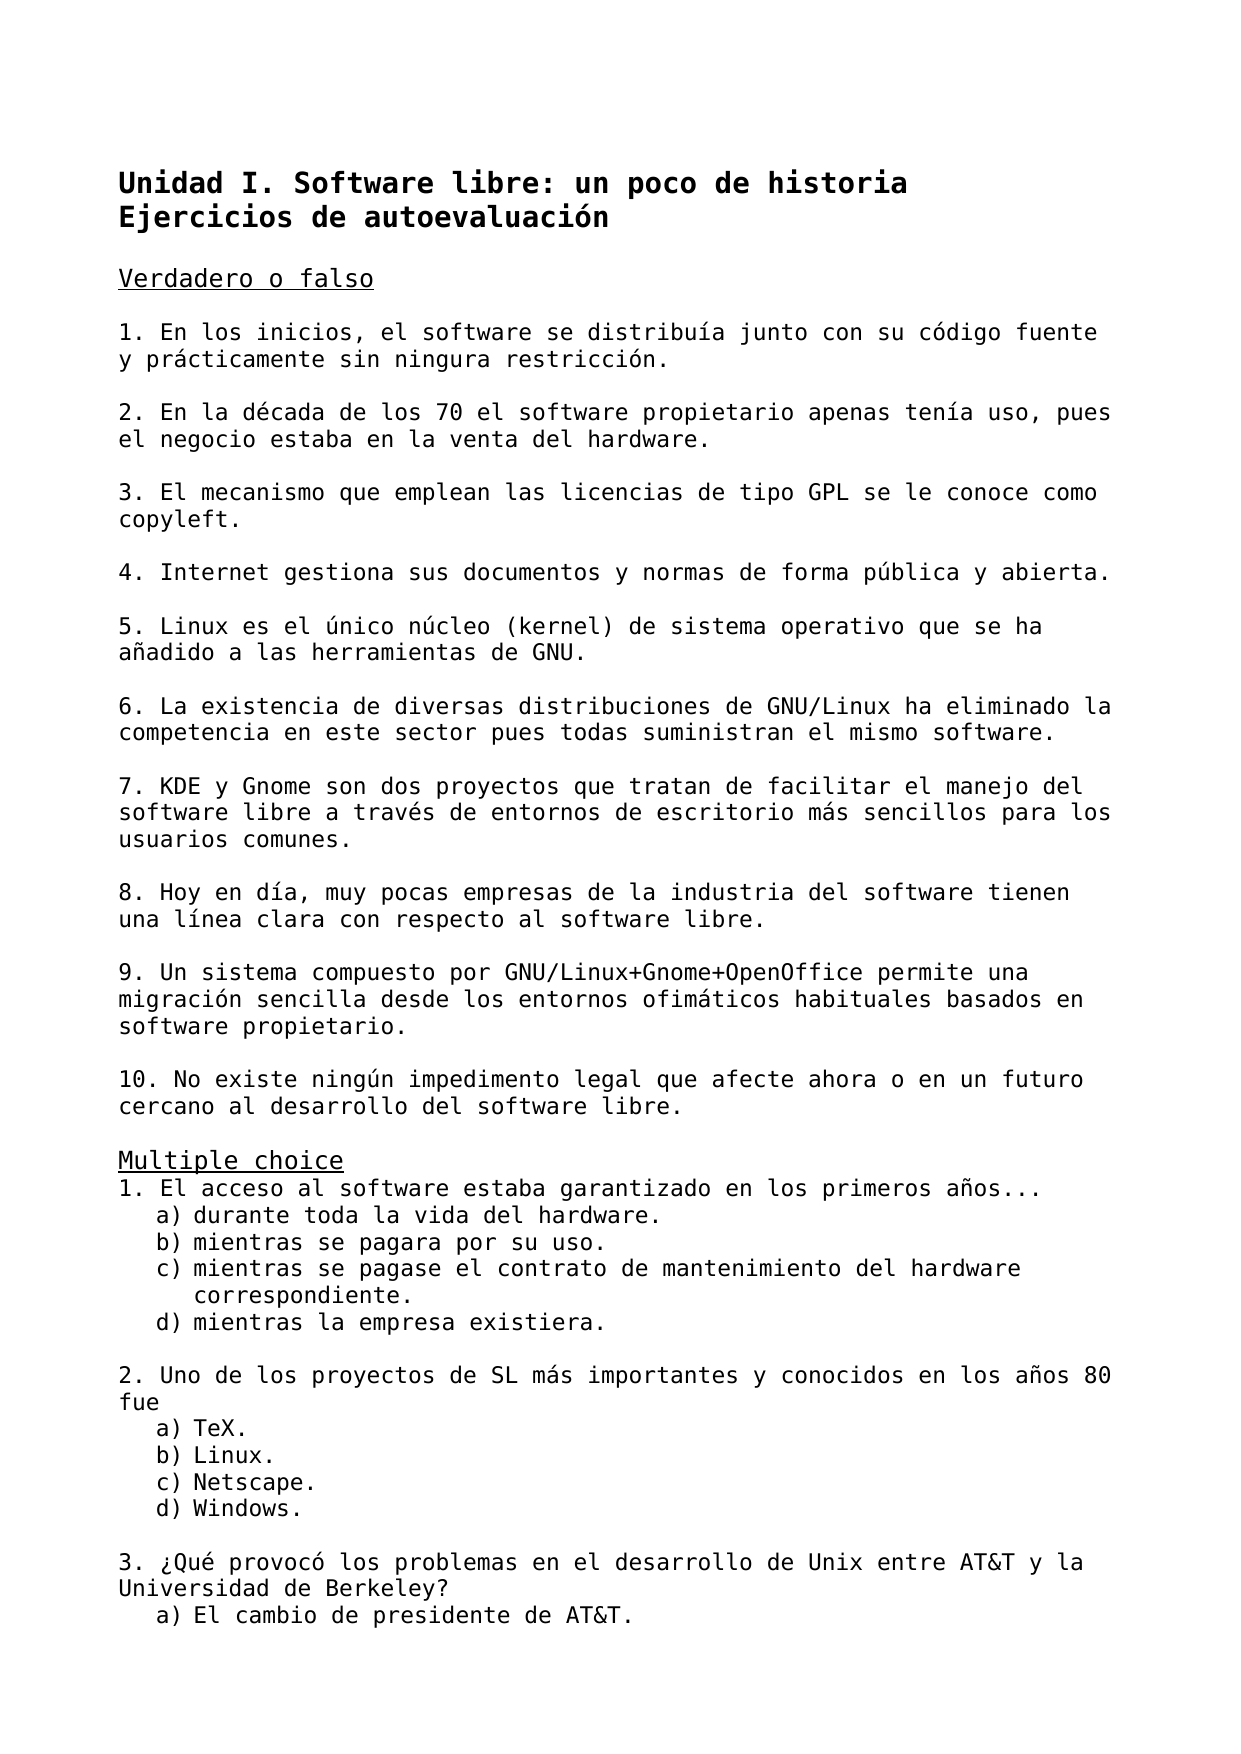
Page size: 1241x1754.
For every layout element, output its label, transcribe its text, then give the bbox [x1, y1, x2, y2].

list Netscape. [156, 1469, 1122, 1495]
list TeX. [156, 1415, 1122, 1442]
text 1. En los inicios, el software se distribuía junto con su código fuente y prácticamente sin ningura restricción. [118, 319, 1122, 373]
text 10. No existe ningún impedimento legal que afecte ahora o en un futuro cercano al desarrollo del software libre. [118, 1066, 1122, 1119]
text 5. Linux es el único núcleo (kernel) de sistema operativo que se ha añadido a las herramientas de GNU. [118, 613, 1122, 666]
text 2. En la década de los 70 el software propietario apenas tenía uso, pues el negocio estaba en la venta del hardware. [118, 399, 1122, 453]
text 8. Hoy en día, muy pocas empresas de la industria del software tienen una línea clara con respecto al software libre. [118, 879, 1122, 933]
text Unidad I. Software libre: un poco de historia [118, 167, 1122, 201]
list Windows. [156, 1495, 1122, 1522]
text 4. Internet gestiona sus documentos y normas de forma pública y abierta. [118, 559, 1122, 586]
list mientras se pagara por su uso. [156, 1229, 1122, 1255]
text Verdadero o falso [118, 264, 1122, 293]
text 9. Un sistema compuesto por GNU/Linux+Gnome+OpenOffice permite una migración sencilla desde los entornos ofimáticos habituales basados en software propietario. [118, 959, 1122, 1039]
list Linux. [156, 1442, 1122, 1469]
list mientras la empresa existiera. [156, 1309, 1122, 1335]
text Multiple choice [118, 1146, 1122, 1175]
text 7. KDE y Gnome son dos proyectos que tratan de facilitar el manejo del software libre a través de entornos de escritorio más sencillos para los usuarios comunes. [118, 773, 1122, 853]
text 1. El acceso al software estaba garantizado en los primeros años... [118, 1175, 1122, 1202]
list durante toda la vida del hardware. [156, 1202, 1122, 1229]
text Ejercicios de autoevaluación [118, 201, 1122, 234]
text 3. El mecanismo que emplean las licencias de tipo GPL se le conoce como copyleft. [118, 479, 1122, 533]
list mientras se pagase el contrato de mantenimiento del hardware correspondiente. [156, 1255, 1122, 1309]
list El cambio de presidente de AT&T. [156, 1602, 1122, 1629]
text 3. ¿Qué provocó los problemas en el desarrollo de Unix entre AT&T y la Universidad de Berkeley? [118, 1549, 1122, 1602]
text 6. La existencia de diversas distribuciones de GNU/Linux ha eliminado la competencia en este sector pues todas suministran el mismo software. [118, 693, 1122, 746]
text 2. Uno de los proyectos de SL más importantes y conocidos en los años 80 fue [118, 1362, 1122, 1415]
